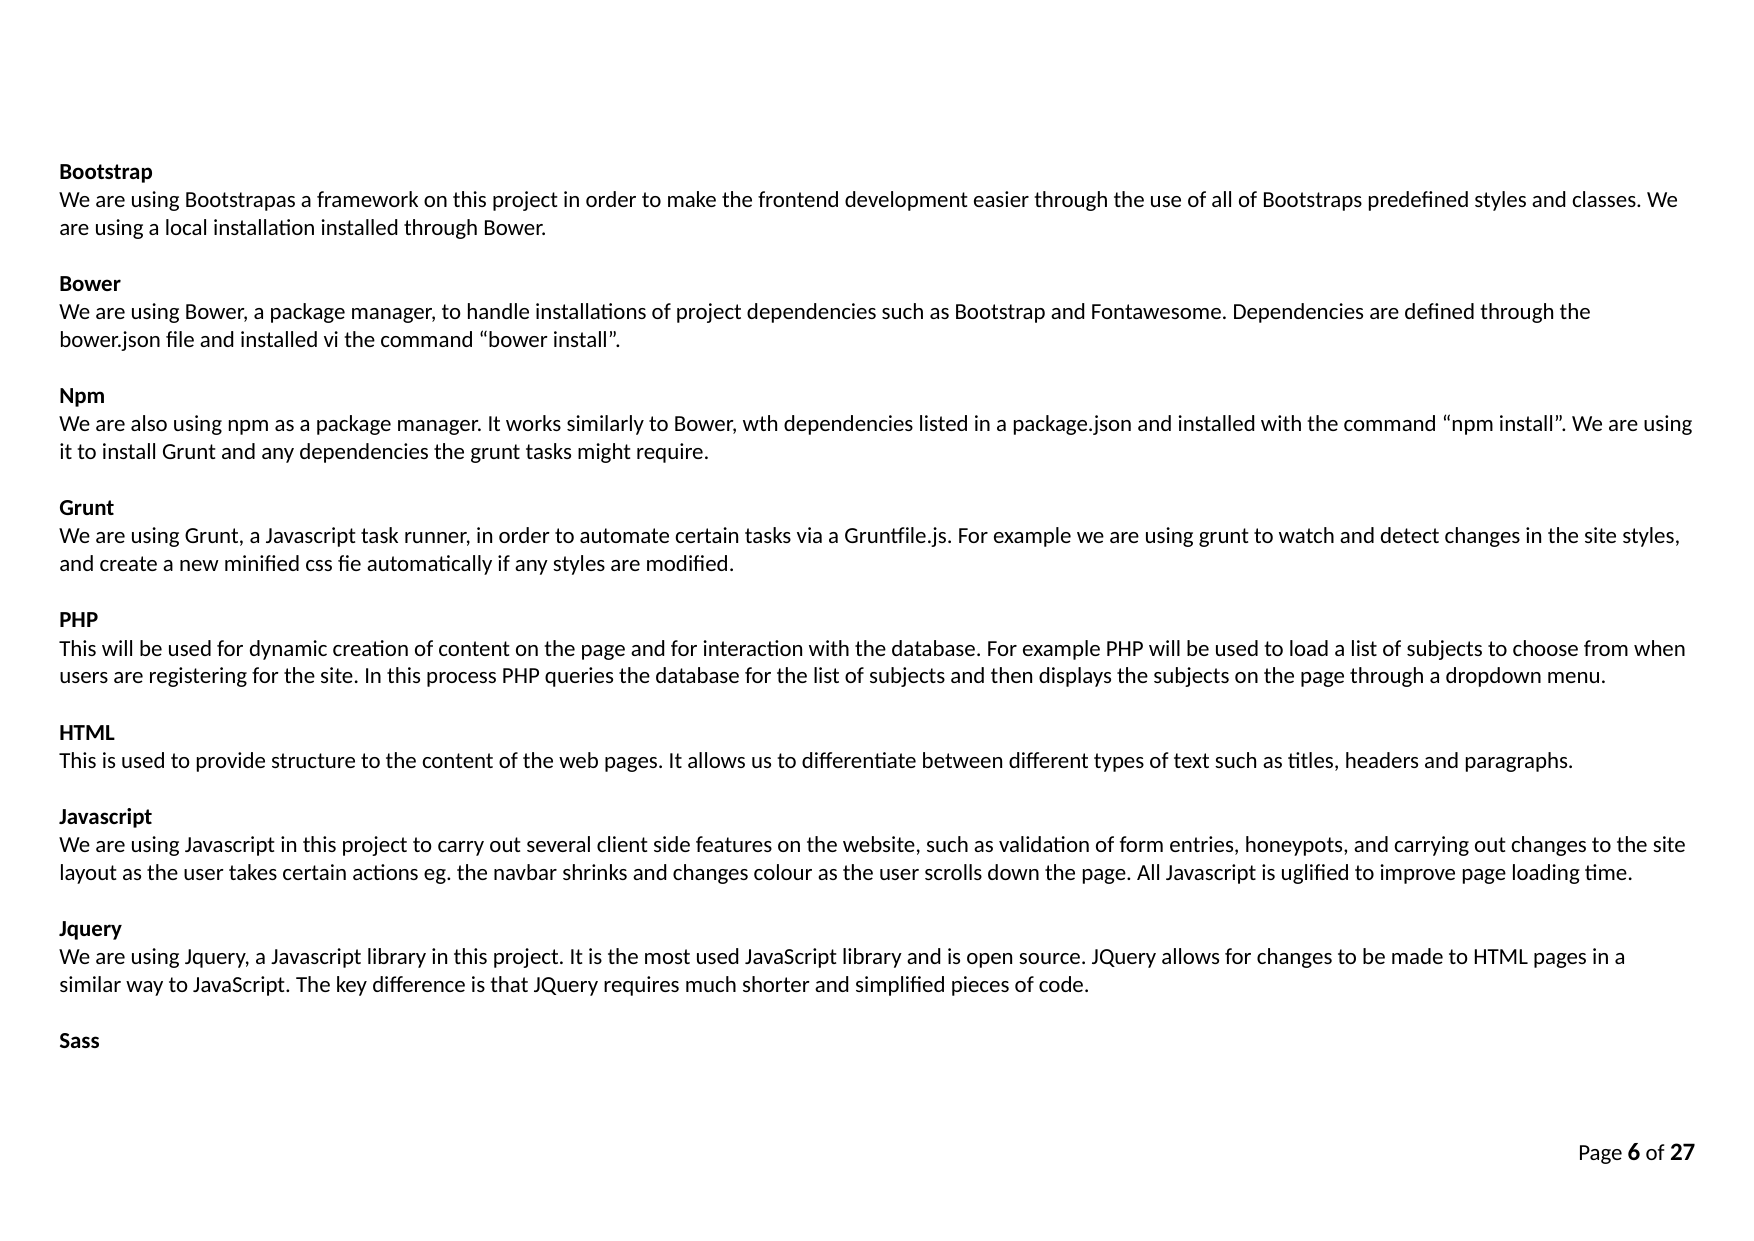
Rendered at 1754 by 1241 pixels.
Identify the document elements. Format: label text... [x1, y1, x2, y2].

text We are using Bootstrapas a framework on this project in order to make the frontend development easier through the use of all of Bootstraps predefined styles and classes. We are using a local installation installed through Bower. [59, 185, 1695, 241]
text Sass [59, 1026, 1695, 1054]
text Javascript [59, 802, 1695, 830]
text Jquery [59, 914, 1695, 942]
text This will be used for dynamic creation of content on the page and for interaction with the database. For example PHP will be used to load a list of subjects to choose from when users are registering for the site. In this process PHP queries the database for the list of subjects and then displays the subjects on the page through a dropdown menu. [59, 634, 1695, 690]
text We are using Jquery, a Javascript library in this project. It is the most used JavaScript library and is open source. JQuery allows for changes to be made to HTML pages in a similar way to JavaScript. The key difference is that JQuery requires much shorter and simplified pieces of code. [59, 942, 1695, 998]
text This is used to provide structure to the content of the web pages. It allows us to differentiate between different types of text such as titles, headers and paragraphs. [59, 746, 1695, 774]
text Grunt [59, 493, 1695, 522]
text We are using Javascript in this project to carry out several client side features on the website, such as validation of form entries, honeypots, and carrying out changes to the site layout as the user takes certain actions eg. the navbar shrinks and changes colour as the user scrolls down the page. All Javascript is uglified to improve page loading time. [59, 830, 1695, 886]
text Npm [59, 381, 1695, 409]
text We are using Bower, a package manager, to handle installations of project dependencies such as Bootstrap and Fontawesome. Dependencies are defined through the bower.json file and installed vi the command “bower install”. [59, 297, 1695, 353]
text We are also using npm as a package manager. It works similarly to Bower, wth dependencies listed in a package.json and installed with the command “npm install”. We are using it to install Grunt and any dependencies the grunt tasks might require. [59, 409, 1695, 466]
text Bootstrap [59, 157, 1695, 185]
text Bower [59, 269, 1695, 297]
text PHP [59, 606, 1695, 634]
text HTML [59, 718, 1695, 746]
text We are using Grunt, a Javascript task runner, in order to automate certain tasks via a Gruntfile.js. For example we are using grunt to watch and detect changes in the site styles, and create a new minified css fie automatically if any styles are modified. [59, 522, 1695, 578]
